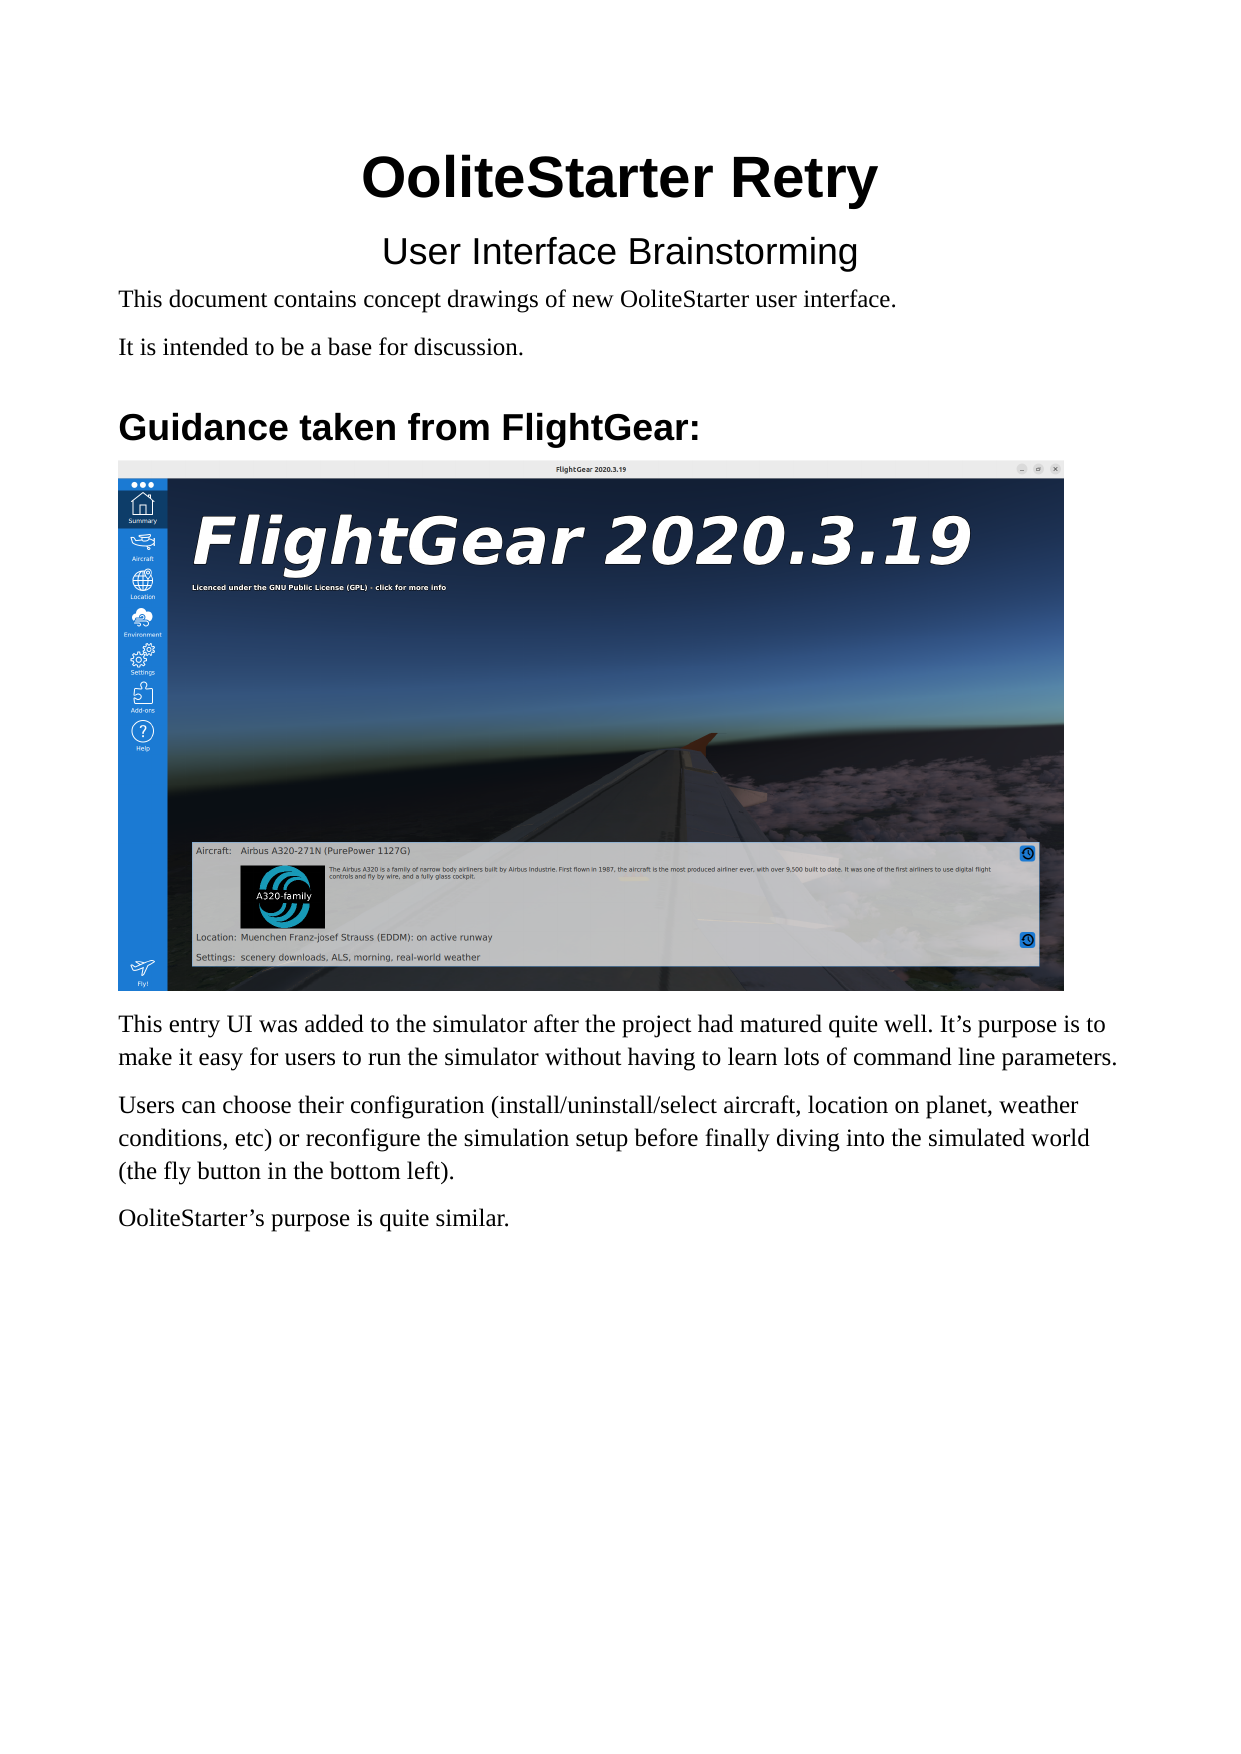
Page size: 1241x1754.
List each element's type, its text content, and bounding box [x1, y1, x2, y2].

text This entry UI was added to the simulator after the project had matured quite well. It’s purpose is to make it easy for users to run the simulator without having to learn lots of command line parameters. [118, 1009, 1122, 1071]
text It is intended to be a base for discussion. [118, 332, 1122, 361]
text OoliteStarter’s purpose is quite similar. [118, 1203, 1122, 1232]
picture [118, 460, 1064, 991]
subtitle User Interface Brainstorming [118, 229, 1122, 272]
subtitle Guidance taken from FlightGear: [118, 405, 1122, 448]
text Users can choose their configuration (install/uninstall/select aircraft, location on planet, weather conditions, etc) or reconfigure the simulation setup before finally diving into the simulated world (the fly button in the bottom left). [118, 1090, 1122, 1184]
title OoliteStarter Retry [118, 143, 1122, 210]
text This document contains concept drawings of new OoliteStarter user interface. [118, 284, 1122, 313]
